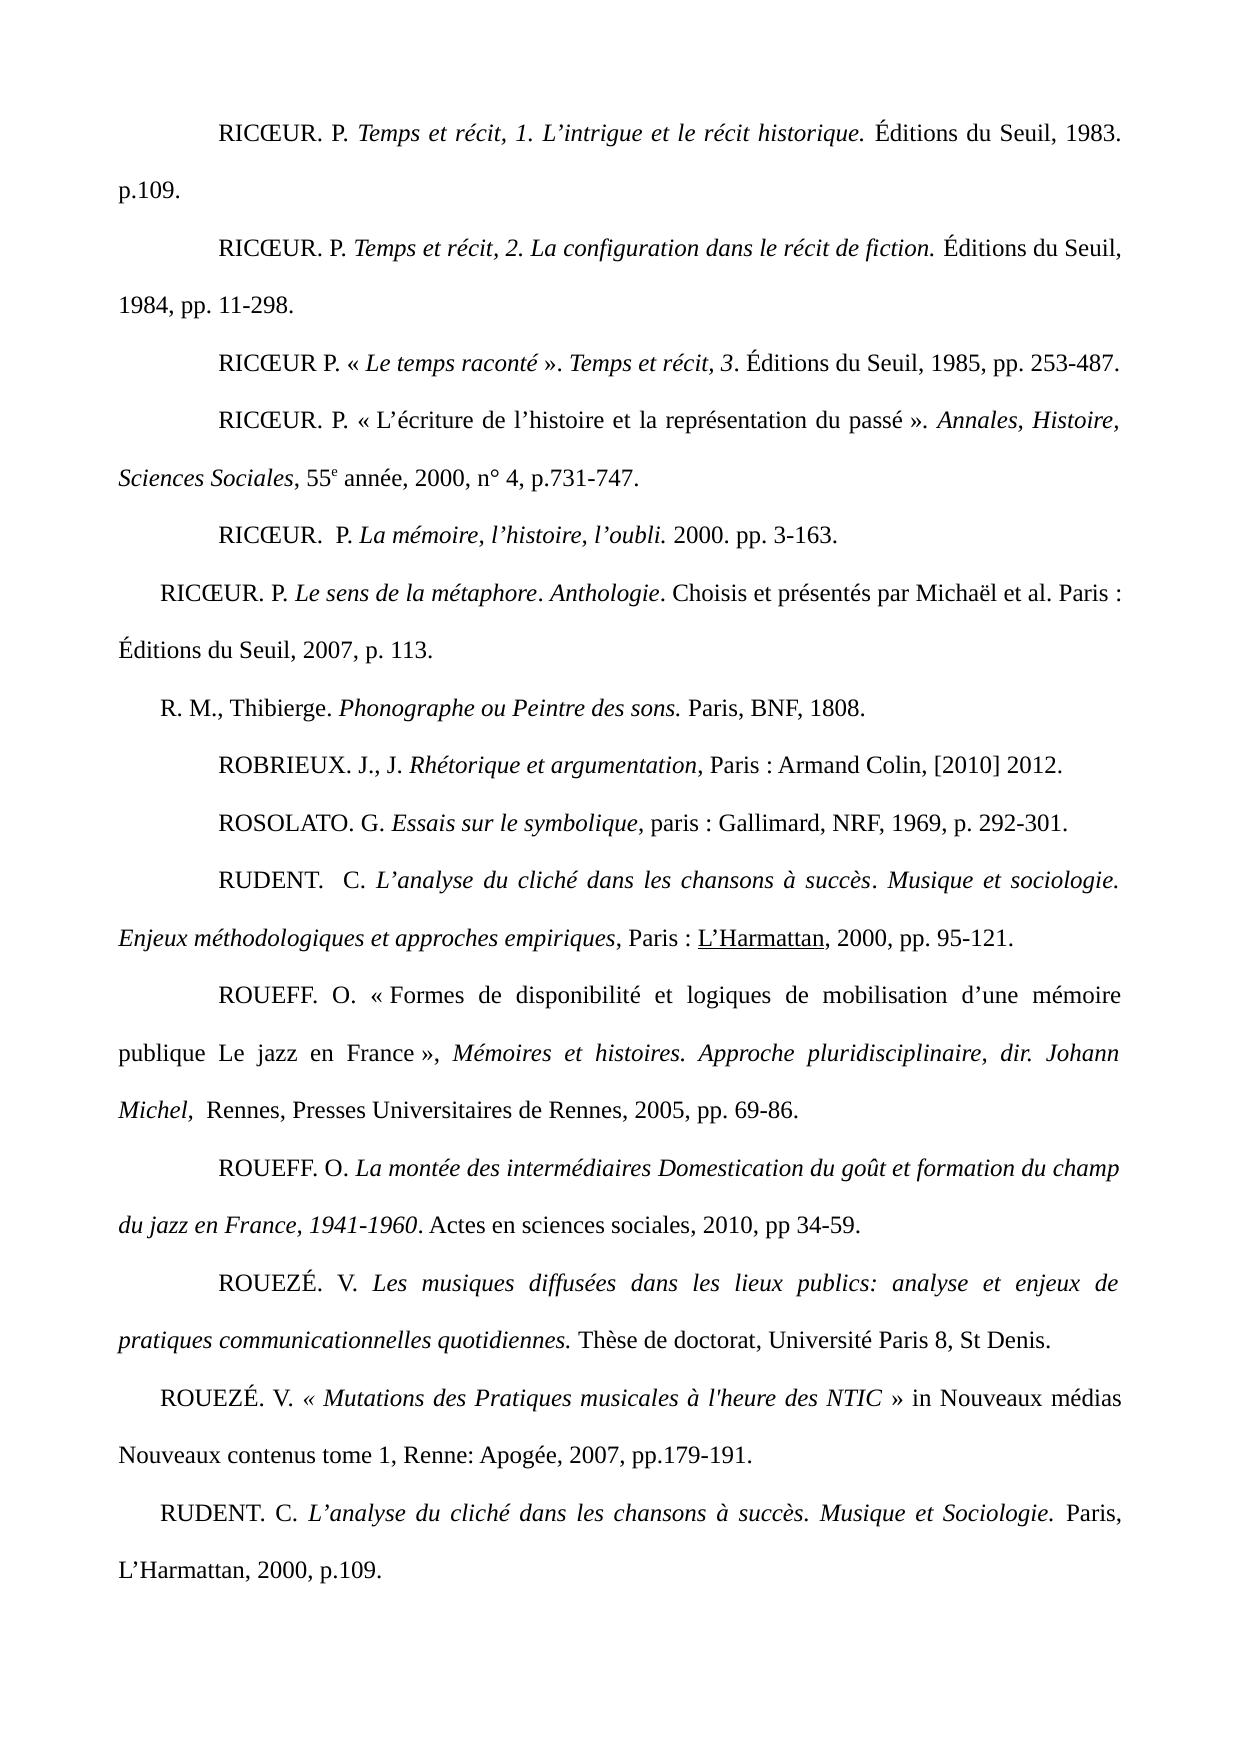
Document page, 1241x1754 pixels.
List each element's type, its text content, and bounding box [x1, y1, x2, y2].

text ROUEZÉ. V. « Mutations des Pratiques musicales à l'heure des NTIC » in Nouveaux médias Nouveaux contenus tome 1, Renne: Apogée, 2007, pp.179-191. [118, 1383, 1122, 1469]
text RICŒUR. P. La mémoire, l’histoire, l’oubli. 2000. pp. 3-163. [118, 521, 1122, 549]
text ROUEFF. O. La montée des intermédiaires Domestication du goût et formation du champ du jazz en France, 1941-1960. Actes en sciences sociales, 2010, pp 34-59. [118, 1153, 1122, 1239]
text RICŒUR P. « Le temps raconté ». Temps et récit, 3. Éditions du Seuil, 1985, pp. 253-487. [118, 348, 1122, 377]
text ROUEFF. O. « Formes de disponibilité et logiques de mobilisation d’une mémoire publique Le jazz en France », Mémoires et histoires. Approche pluridisciplinaire, dir. Johann Michel, Rennes, Presses Universitaires de Rennes, 2005, pp. 69-86. [118, 981, 1122, 1124]
text RICŒUR. P. Le sens de la métaphore. Anthologie. Choisis et présentés par Michaël et al. Paris : Éditions du Seuil, 2007, p. 113. [118, 578, 1122, 664]
text ROBRIEUX. J., J. Rhétorique et argumentation, Paris : Armand Colin, [2010] 2012. [118, 751, 1122, 779]
text ROSOLATO. G. Essais sur le symbolique, paris : Gallimard, NRF, 1969, p. 292-301. [118, 808, 1122, 837]
text RICŒUR. P. « L’écriture de l’histoire et la représentation du passé ». Annales, Histoire, Sciences Sociales, 55e année, 2000, n° 4, p.731-747. [118, 406, 1122, 492]
text RICŒUR. P. Temps et récit, 2. La configuration dans le récit de fiction. Éditions du Seuil, 1984, pp. 11-298. [118, 233, 1122, 319]
text RUDENT. C. L’analyse du cliché dans les chansons à succès. Musique et sociologie. Enjeux méthodologiques et approches empiriques, Paris : L’Harmattan, 2000, pp. 95-121. [118, 866, 1122, 952]
text RICŒUR. P. Temps et récit, 1. L’intrigue et le récit historique. Éditions du Seuil, 1983. p.109. [118, 118, 1122, 204]
text R. M., Thibierge. Phonographe ou Peintre des sons. Paris, BNF, 1808. [118, 693, 1122, 722]
text ROUEZÉ. V. Les musiques diffusées dans les lieux publics: analyse et enjeux de pratiques communicationnelles quotidiennes. Thèse de doctorat, Université Paris 8, St Denis. [118, 1268, 1122, 1354]
text RUDENT. C. L’analyse du cliché dans les chansons à succès. Musique et Sociologie. Paris, L’Harmattan, 2000, p.109. [118, 1498, 1122, 1584]
